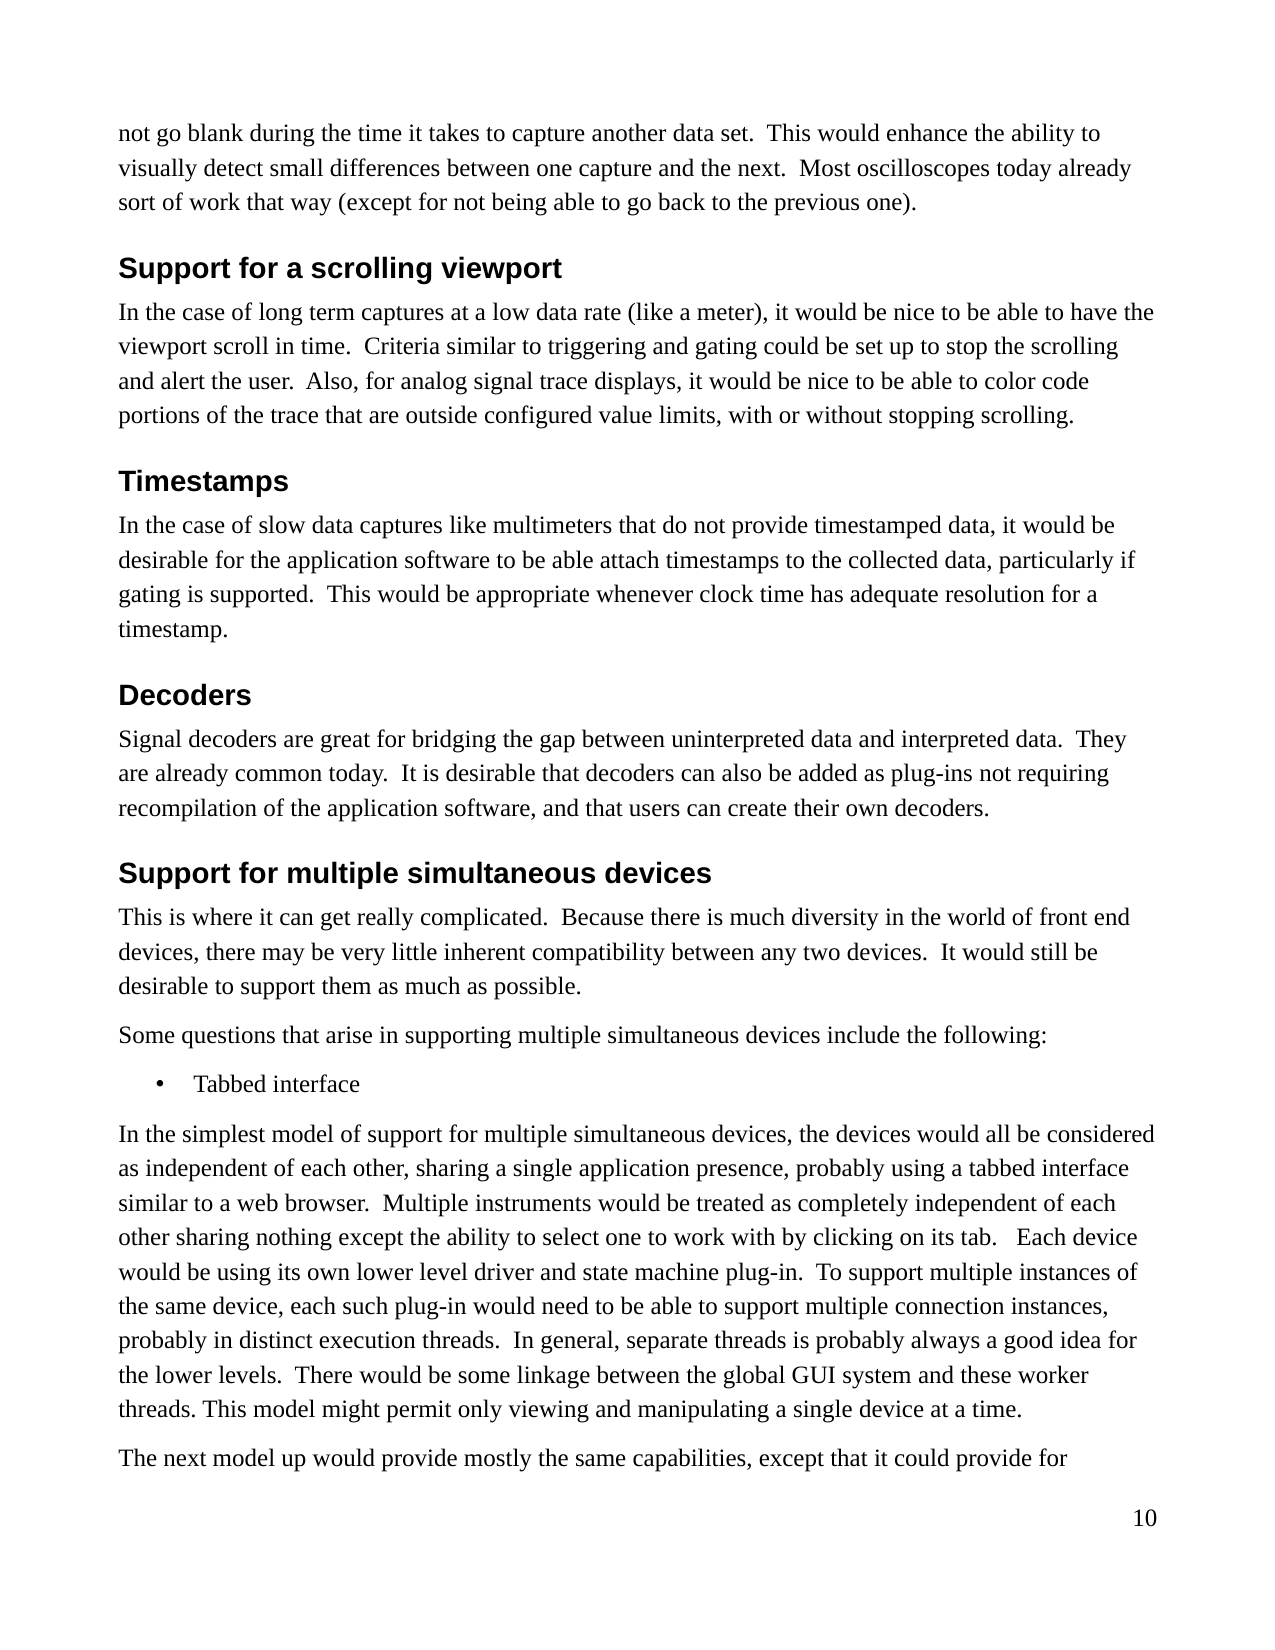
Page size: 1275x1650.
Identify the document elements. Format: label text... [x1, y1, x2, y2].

subtitle Decoders [118, 677, 1157, 711]
subtitle Support for a scrolling viewport [118, 251, 1157, 284]
list Tabbed interface [156, 1069, 1157, 1098]
text Signal decoders are great for bridging the gap between uninterpreted data and interpreted data. They are already common today. It is desirable that decoders can also be added as plug-ins not requiring recompilation of the application software, and that users can create their own decoders. [118, 724, 1157, 821]
text The next model up would provide mostly the same capabilities, except that it could provide for [118, 1443, 1157, 1472]
text In the case of slow data captures like multimeters that do not provide timestamped data, it would be desirable for the application software to be able attach timestamps to the collected data, particularly if gating is supported. This would be appropriate whenever clock time has adequate resolution for a timestamp. [118, 510, 1157, 642]
text In the case of long term captures at a low data rate (like a meter), it would be nice to be able to have the viewport scroll in time. Criteria similar to triggering and gating could be set up to stop the scrolling and alert the user. Also, for analog signal trace displays, it would be nice to be able to color code portions of the trace that are outside configured value limits, with or without stopping scrolling. [118, 297, 1157, 429]
subtitle Support for multiple simultaneous devices [118, 856, 1157, 890]
text Some questions that arise in supporting multiple simultaneous devices include the following: [118, 1021, 1157, 1049]
subtitle Timestamps [118, 464, 1157, 498]
text In the simplest model of support for multiple simultaneous devices, the devices would all be considered as independent of each other, sharing a single application presence, probably using a tabbed interface similar to a web browser. Multiple instruments would be treated as completely independent of each other sharing nothing except the ability to select one to work with by clicking on its tab. Each device would be using its own lower level driver and state machine plug-in. To support multiple instances of the same device, each such plug-in would need to be able to support multiple connection instances, probably in distinct execution threads. In general, separate threads is probably always a good idea for the lower levels. There would be some linkage between the global GUI system and these worker threads. This model might permit only viewing and manipulating a single device at a time. [118, 1119, 1157, 1423]
text not go blank during the time it takes to capture another data set. This would enhance the ability to visually detect small differences between one capture and the next. Most oscilloscopes today already sort of work that way (except for not being able to go back to the previous one). [118, 118, 1157, 216]
text This is where it can get really complicated. Because there is much diversity in the world of front end devices, there may be very little inherent compatibility between any two devices. It would still be desirable to support them as much as possible. [118, 902, 1157, 1000]
